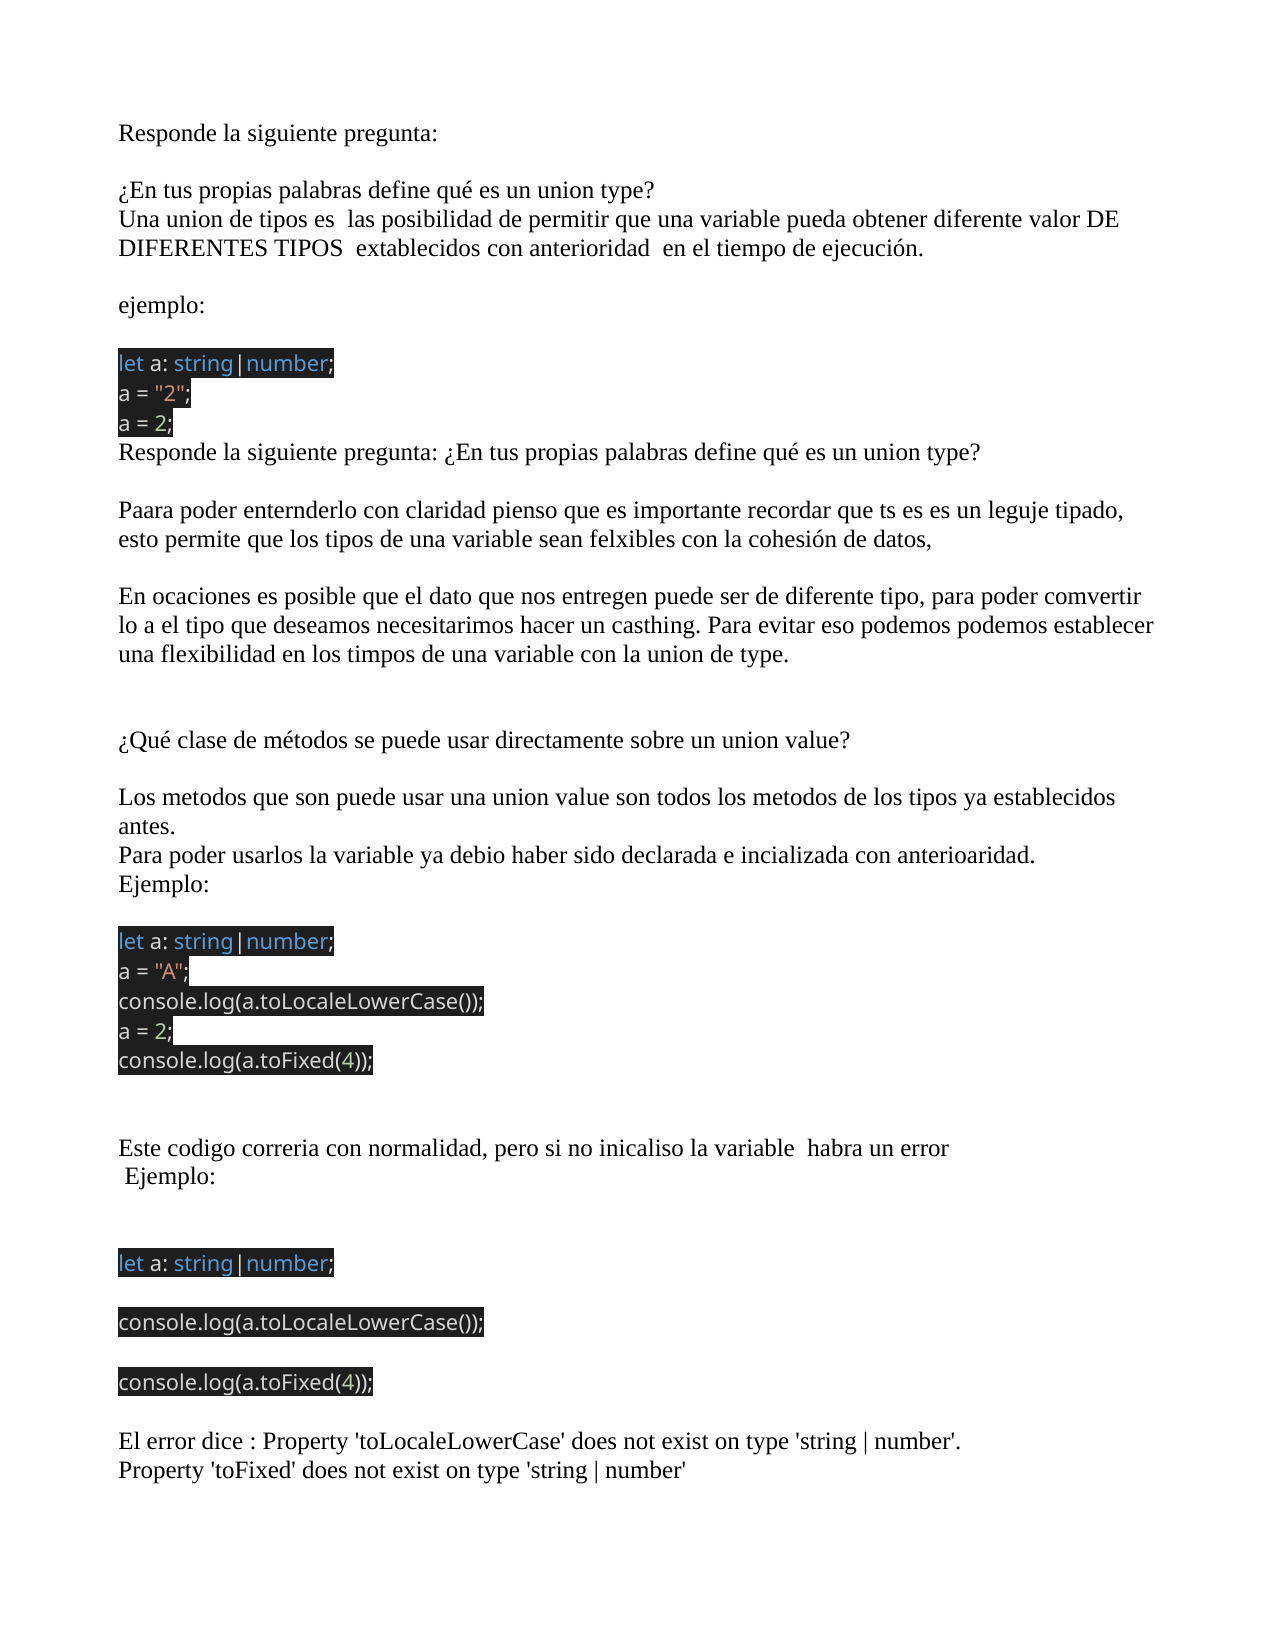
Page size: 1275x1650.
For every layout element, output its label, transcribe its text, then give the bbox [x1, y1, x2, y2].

text Property 'toFixed' does not exist on type 'string | number' [118, 1455, 1157, 1484]
text a = "A"; [118, 956, 1157, 986]
text ¿En tus propias palabras define qué es un union type? [118, 176, 1157, 204]
text a = "2"; [118, 378, 1157, 408]
text console.log(a.toLocaleLowerCase()); [118, 1307, 1157, 1337]
text ejemplo: [118, 291, 1157, 319]
text let a: string|number; [118, 348, 1157, 378]
text Para poder usarlos la variable ya debio haber sido declarada e incializada con anterioaridad. [118, 840, 1157, 869]
text Este codigo correria con normalidad, pero si no inicaliso la variable habra un error [118, 1133, 1157, 1161]
text console.log(a.toFixed(4)); [118, 1367, 1157, 1396]
text El error dice : Property 'toLocaleLowerCase' does not exist on type 'string | number'. [118, 1426, 1157, 1455]
text Una union de tipos es las posibilidad de permitir que una variable pueda obtener diferente valor DE DIFERENTES TIPOS extablecidos con anterioridad en el tiempo de ejecución. [118, 204, 1157, 262]
text Ejemplo: [118, 869, 1157, 897]
text a = 2; [118, 1016, 1157, 1045]
text Responde la siguiente pregunta: [118, 118, 1157, 147]
text let a: string|number; [118, 926, 1157, 956]
text Paara poder enternderlo con claridad pienso que es importante recordar que ts es es un leguje tipado, esto permite que los tipos de una variable sean felxibles con la cohesión de datos, [118, 495, 1157, 552]
text Responde la siguiente pregunta: ¿En tus propias palabras define qué es un union type? [118, 437, 1157, 466]
text Ejemplo: [118, 1161, 1157, 1190]
text console.log(a.toLocaleLowerCase()); [118, 986, 1157, 1016]
text ¿Qué clase de métodos se puede usar directamente sobre un union value? [118, 725, 1157, 754]
text En ocaciones es posible que el dato que nos entregen puede ser de diferente tipo, para poder comvertir lo a el tipo que deseamos necesitarimos hacer un casthing. Para evitar eso podemos podemos establecer una flexibilidad en los timpos de una variable con la union de type. [118, 581, 1157, 667]
text console.log(a.toFixed(4)); [118, 1045, 1157, 1075]
text a = 2; [118, 408, 1157, 437]
text let a: string|number; [118, 1248, 1157, 1277]
text Los metodos que son puede usar una union value son todos los metodos de los tipos ya establecidos antes. [118, 782, 1157, 840]
